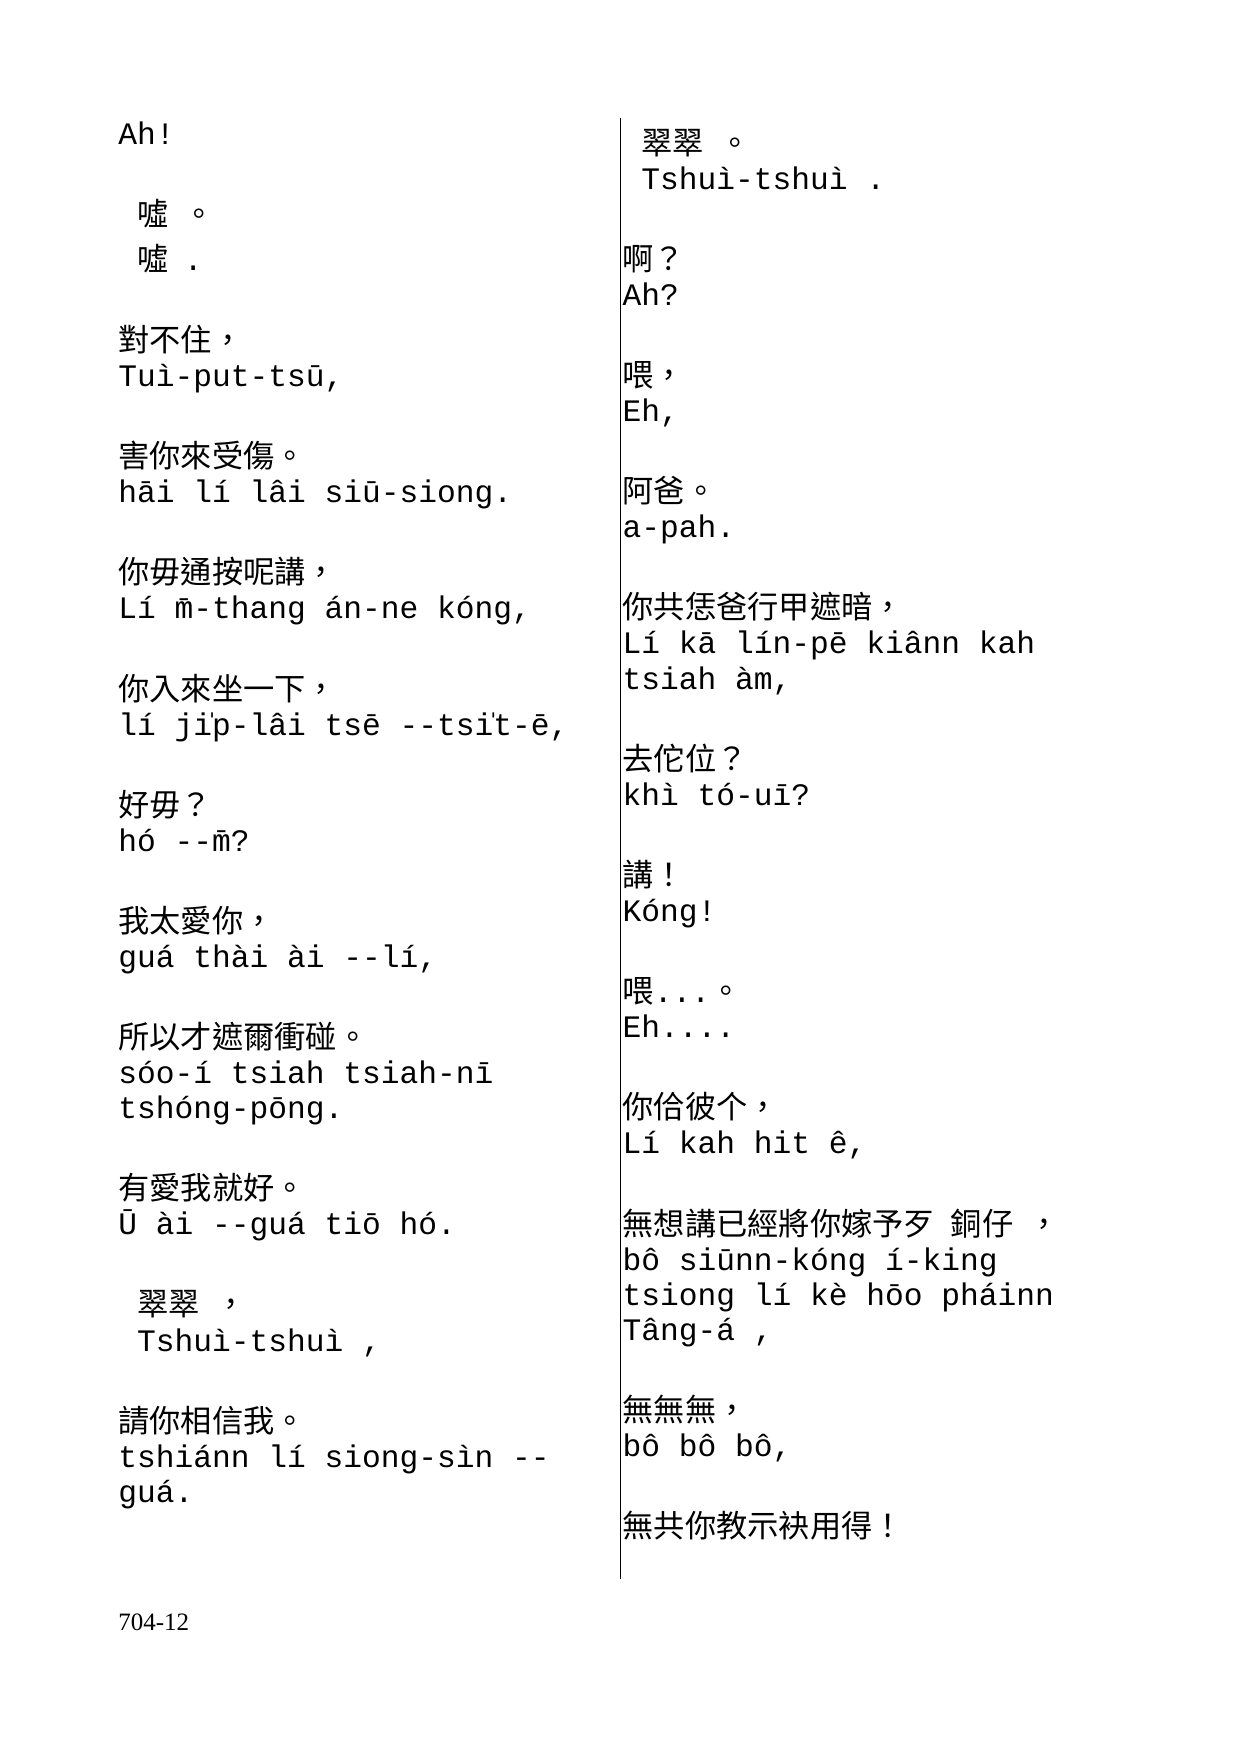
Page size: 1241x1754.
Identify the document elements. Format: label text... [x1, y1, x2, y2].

text a-pah. [622, 512, 1122, 547]
text Tshuì-tshuì . [622, 164, 1122, 199]
text Tshuì-tshuì , [118, 1325, 618, 1360]
text bô bô bô, [622, 1431, 1122, 1466]
text hó --m̄? [118, 825, 618, 860]
text 無無無， [622, 1386, 1122, 1431]
text 你佮彼个， [622, 1083, 1122, 1128]
text Eh, [622, 396, 1122, 431]
text 有愛我就好。 [118, 1163, 618, 1208]
text 無共你教示袂用得！ [622, 1502, 1122, 1547]
text 你入來坐一下， [118, 664, 618, 709]
text Eh.... [622, 1012, 1122, 1047]
text 你毋通按呢講， [118, 548, 618, 593]
text Lí m̄-thang án-ne kóng, [118, 593, 618, 628]
text Lí kah hit ê, [622, 1128, 1122, 1163]
text 翠翠 ， [118, 1279, 618, 1325]
text 害你來受傷。 [118, 432, 618, 477]
text khì tó-uī? [622, 779, 1122, 815]
text 去佗位？ [622, 734, 1122, 779]
text tshiánn lí siong-sìn --guá. [118, 1441, 618, 1512]
text 無想講已經將你嫁予歹 銅仔 ， [622, 1199, 1122, 1244]
text sóo-í tsiah tsiah-nī tshóng-pōng. [118, 1057, 618, 1128]
text Ū ài --guá tiō hó. [118, 1208, 618, 1244]
text lí ji̍p-lâi tsē --tsi̍t-ē, [118, 709, 618, 744]
text bô siūnn-kóng í-king tsiong lí kè hōo pháinn Tâng-á , [622, 1244, 1122, 1350]
text 對不住， [118, 316, 618, 361]
text 噓 . [118, 234, 618, 280]
text 請你相信我。 [118, 1396, 618, 1441]
text Kóng! [622, 895, 1122, 931]
text 好毋？ [118, 780, 618, 825]
text 講！ [622, 850, 1122, 895]
text 喂， [622, 351, 1122, 396]
text 阿爸。 [622, 467, 1122, 512]
text Tuì-put-tsū, [118, 361, 618, 396]
text Ah? [622, 280, 1122, 315]
text 噓 。 [118, 189, 618, 234]
text 我太愛你， [118, 896, 618, 941]
text 所以才遮爾衝碰。 [118, 1012, 618, 1057]
text 翠翠 。 [622, 118, 1122, 164]
text 啊？ [622, 234, 1122, 280]
text hāi lí lâi siū-siong. [118, 477, 618, 512]
text guá thài ài --lí, [118, 941, 618, 976]
text Lí kā lín-pē kiânn kah tsiah àm, [622, 628, 1122, 699]
text Ah! [118, 118, 618, 153]
text 你共恁爸行甲遮暗， [622, 583, 1122, 628]
text 喂...。 [622, 966, 1122, 1012]
